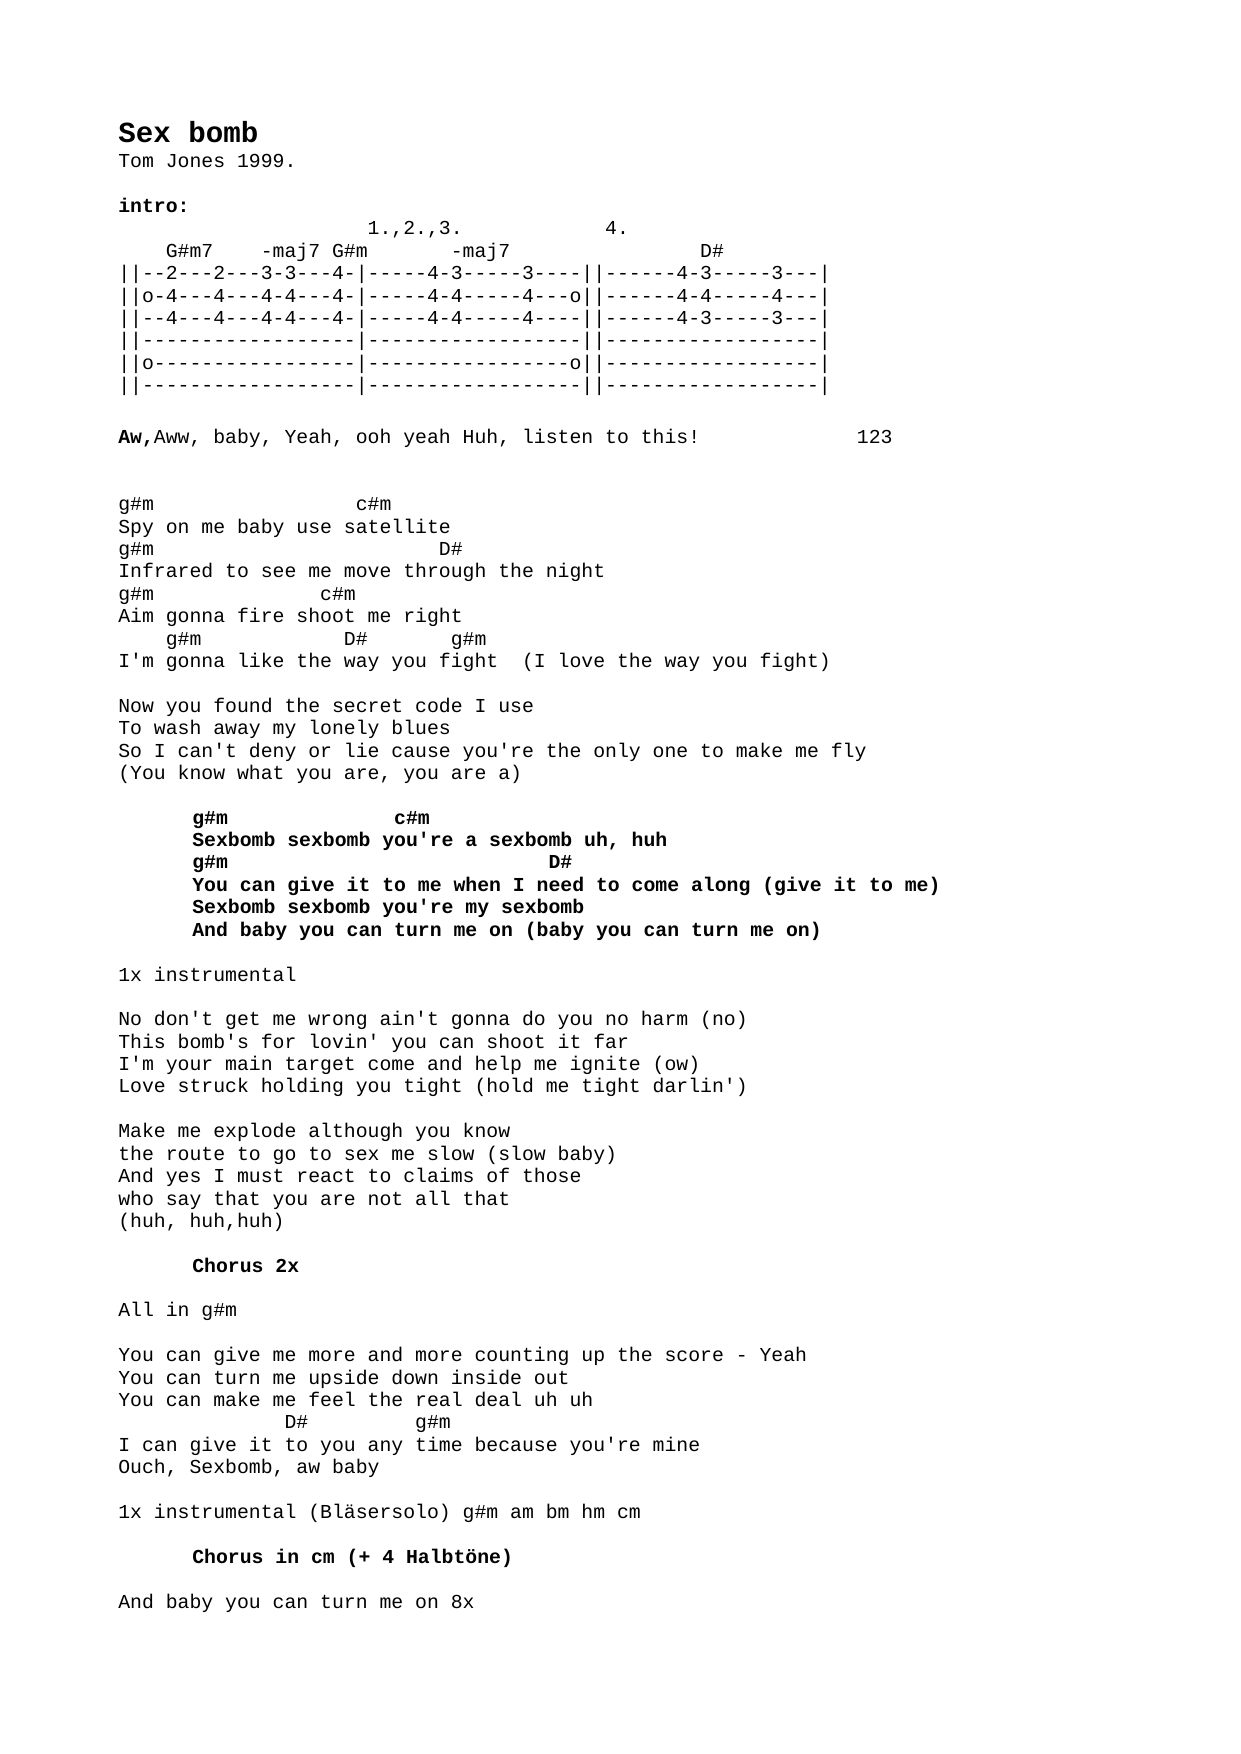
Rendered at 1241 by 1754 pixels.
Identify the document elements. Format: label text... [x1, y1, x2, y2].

text g#m c#m [192, 808, 1122, 830]
text (huh, huh,huh) [118, 1211, 1122, 1233]
text Chorus 2x [192, 1256, 1122, 1278]
text Spy on me baby use satellite [118, 517, 1122, 539]
text D# g#m [118, 1412, 1122, 1435]
text I'm gonna like the way you fight (I love the way you fight) [118, 651, 1122, 673]
text intro: [118, 196, 1122, 218]
text Sexbomb sexbomb you're a sexbomb uh, huh [192, 830, 1122, 852]
text And baby you can turn me on (baby you can turn me on) [192, 920, 1122, 942]
text Chorus in cm (+ 4 Halbtöne) [192, 1524, 1122, 1569]
text So I can't deny or lie cause you're the only one to make me fly [118, 741, 1122, 763]
text g#m c#m [118, 584, 1122, 606]
text Ouch, Sexbomb, aw baby [118, 1457, 1122, 1479]
text ||o-----------------|-----------------o||------------------| [118, 353, 1122, 375]
text And baby you can turn me on 8x [118, 1592, 1122, 1614]
text This bomb's for lovin' you can shoot it far [118, 1032, 1122, 1054]
text (You know what you are, you are a) [118, 763, 1122, 785]
text ||--2---2---3-3---4-|-----4-3-----3----||------4-3-----3---| [118, 263, 1122, 286]
text Tom Jones 1999. [118, 151, 1122, 173]
text g#m D# [118, 539, 1122, 561]
text ||------------------|------------------||------------------| [118, 375, 1122, 397]
text No don't get me wrong ain't gonna do you no harm (no) [118, 1009, 1122, 1032]
text 1x instrumental [118, 964, 1122, 987]
text g#m c#m [118, 494, 1122, 517]
text Make me explode although you know [118, 1121, 1122, 1144]
text ||--4---4---4-4---4-|-----4-4-----4----||------4-3-----3---| [118, 308, 1122, 330]
text I can give it to you any time because you're mine [118, 1435, 1122, 1457]
text Sexbomb sexbomb you're my sexbomb [192, 897, 1122, 920]
text All in g#m [118, 1300, 1122, 1323]
text g#m D# g#m [118, 628, 1122, 651]
text Aim gonna fire shoot me right [118, 606, 1122, 628]
text To wash away my lonely blues [118, 718, 1122, 741]
text I'm your main target come and help me ignite (ow) [118, 1054, 1122, 1076]
text Infrared to see me move through the night [118, 561, 1122, 584]
text Now you found the secret code I use [118, 696, 1122, 718]
text ||o-4---4---4-4---4-|-----4-4-----4---o||------4-4-----4---| [118, 286, 1122, 308]
text g#m D# [192, 852, 1122, 875]
text And yes I must react to claims of those [118, 1166, 1122, 1188]
text the route to go to sex me slow (slow baby) [118, 1144, 1122, 1166]
text who say that you are not all that [118, 1188, 1122, 1211]
text You can make me feel the real deal uh uh [118, 1390, 1122, 1412]
text You can turn me upside down inside out [118, 1368, 1122, 1390]
text ||------------------|------------------||------------------| [118, 330, 1122, 353]
text You can give it to me when I need to come along (give it to me) [192, 875, 1122, 897]
text Aw,Aww, baby, Yeah, ooh yeah Huh, listen to this! 123 [118, 427, 1122, 449]
text G#m7 -maj7 G#m -maj7 D# [118, 241, 1122, 263]
text 1.,2.,3. 4. [118, 218, 1122, 241]
text You can give me more and more counting up the score - Yeah [118, 1345, 1122, 1368]
text Love struck holding you tight (hold me tight darlin') [118, 1076, 1122, 1099]
text 1x instrumental (Bläsersolo) g#m am bm hm cm [118, 1502, 1122, 1524]
text Sex bomb [118, 118, 1122, 151]
